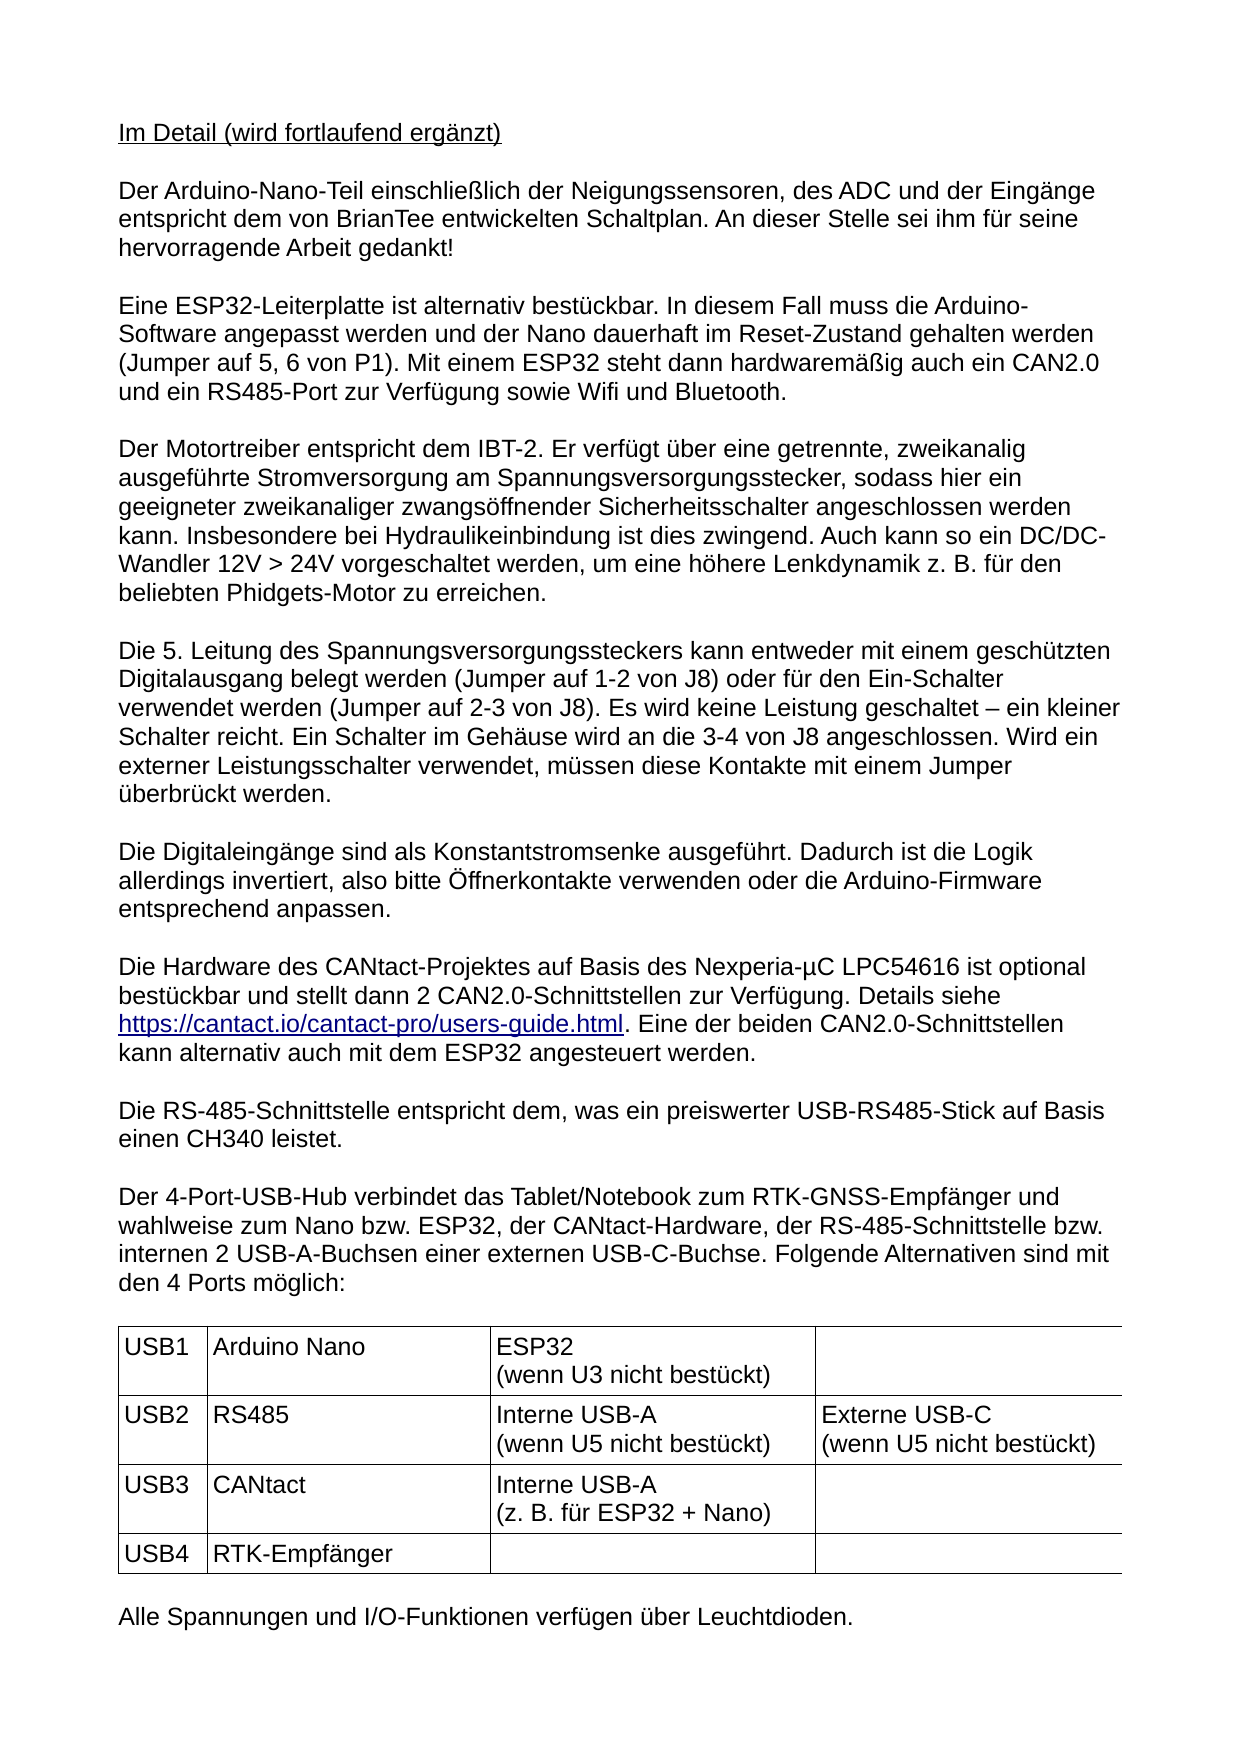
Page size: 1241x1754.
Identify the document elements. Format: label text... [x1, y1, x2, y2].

text Eine ESP32-Leiterplatte ist alternativ bestückbar. In diesem Fall muss die Arduino-Software angepasst werden und der Nano dauerhaft im Reset-Zustand gehalten werden (Jumper auf 5, 6 von P1). Mit einem ESP32 steht dann hardwaremäßig auch ein CAN2.0 und ein RS485-Port zur Verfügung sowie Wifi und Bluetooth. [118, 291, 1122, 406]
table_cell USB3 [119, 1465, 207, 1533]
text Die RS-485-Schnittstelle entspricht dem, was ein preiswerter USB-RS485-Stick auf Basis einen CH340 leistet. [118, 1096, 1122, 1153]
table_cell USB4 [119, 1534, 207, 1573]
table_cell RTK-Empfänger [208, 1534, 490, 1573]
table_header [816, 1327, 1122, 1395]
table_cell Interne USB-A (wenn U5 nicht bestückt) [491, 1396, 815, 1464]
table_header USB1 [119, 1327, 207, 1395]
table_header ESP32 (wenn U3 nicht bestückt) [491, 1327, 815, 1395]
table_cell [491, 1534, 815, 1573]
text Der Arduino-Nano-Teil einschließlich der Neigungssensoren, des ADC und der Eingänge entspricht dem von BrianTee entwickelten Schaltplan. An dieser Stelle sei ihm für seine hervorragende Arbeit gedankt! [118, 176, 1122, 262]
text Im Detail (wird fortlaufend ergänzt) [118, 118, 1122, 147]
table_cell Externe USB-C (wenn U5 nicht bestückt) [816, 1396, 1122, 1464]
table_cell CANtact [208, 1465, 490, 1533]
table_cell USB2 [119, 1396, 207, 1464]
table_header Arduino Nano [208, 1327, 490, 1395]
table_cell [816, 1534, 1122, 1573]
text Die Hardware des CANtact-Projektes auf Basis des Nexperia-µC LPC54616 ist optional bestückbar und stellt dann 2 CAN2.0-Schnittstellen zur Verfügung. Details siehe https://cantact.io/cantact-pro/users-guide.html. Eine der beiden CAN2.0-Schnittstellen kann alternativ auch mit dem ESP32 angesteuert werden. [118, 952, 1122, 1067]
text Alle Spannungen und I/O-Funktionen verfügen über Leuchtdioden. [118, 1602, 1122, 1631]
table_cell RS485 [208, 1396, 490, 1464]
table_cell [816, 1465, 1122, 1533]
table_cell Interne USB-A (z. B. für ESP32 + Nano) [491, 1465, 815, 1533]
text Die 5. Leitung des Spannungsversorgungssteckers kann entweder mit einem geschützten Digitalausgang belegt werden (Jumper auf 1-2 von J8) oder für den Ein-Schalter verwendet werden (Jumper auf 2-3 von J8). Es wird keine Leistung geschaltet – ein kleiner Schalter reicht. Ein Schalter im Gehäuse wird an die 3-4 von J8 angeschlossen. Wird ein externer Leistungsschalter verwendet, müssen diese Kontakte mit einem Jumper überbrückt werden. [118, 636, 1122, 808]
text Der Motortreiber entspricht dem IBT-2. Er verfügt über eine getrennte, zweikanalig ausgeführte Stromversorgung am Spannungsversorgungsstecker, sodass hier ein geeigneter zweikanaliger zwangsöffnender Sicherheitsschalter angeschlossen werden kann. Insbesondere bei Hydraulikeinbindung ist dies zwingend. Auch kann so ein DC/DC-Wandler 12V > 24V vorgeschaltet werden, um eine höhere Lenkdynamik z. B. für den beliebten Phidgets-Motor zu erreichen. [118, 434, 1122, 607]
text Der 4-Port-USB-Hub verbindet das Tablet/Notebook zum RTK-GNSS-Empfänger und wahlweise zum Nano bzw. ESP32, der CANtact-Hardware, der RS-485-Schnittstelle bzw. internen 2 USB-A-Buchsen einer externen USB-C-Buchse. Folgende Alternativen sind mit den 4 Ports möglich: [118, 1182, 1122, 1297]
text Die Digitaleingänge sind als Konstantstromsenke ausgeführt. Dadurch ist die Logik allerdings invertiert, also bitte Öffnerkontakte verwenden oder die Arduino-Firmware entsprechend anpassen. [118, 837, 1122, 923]
